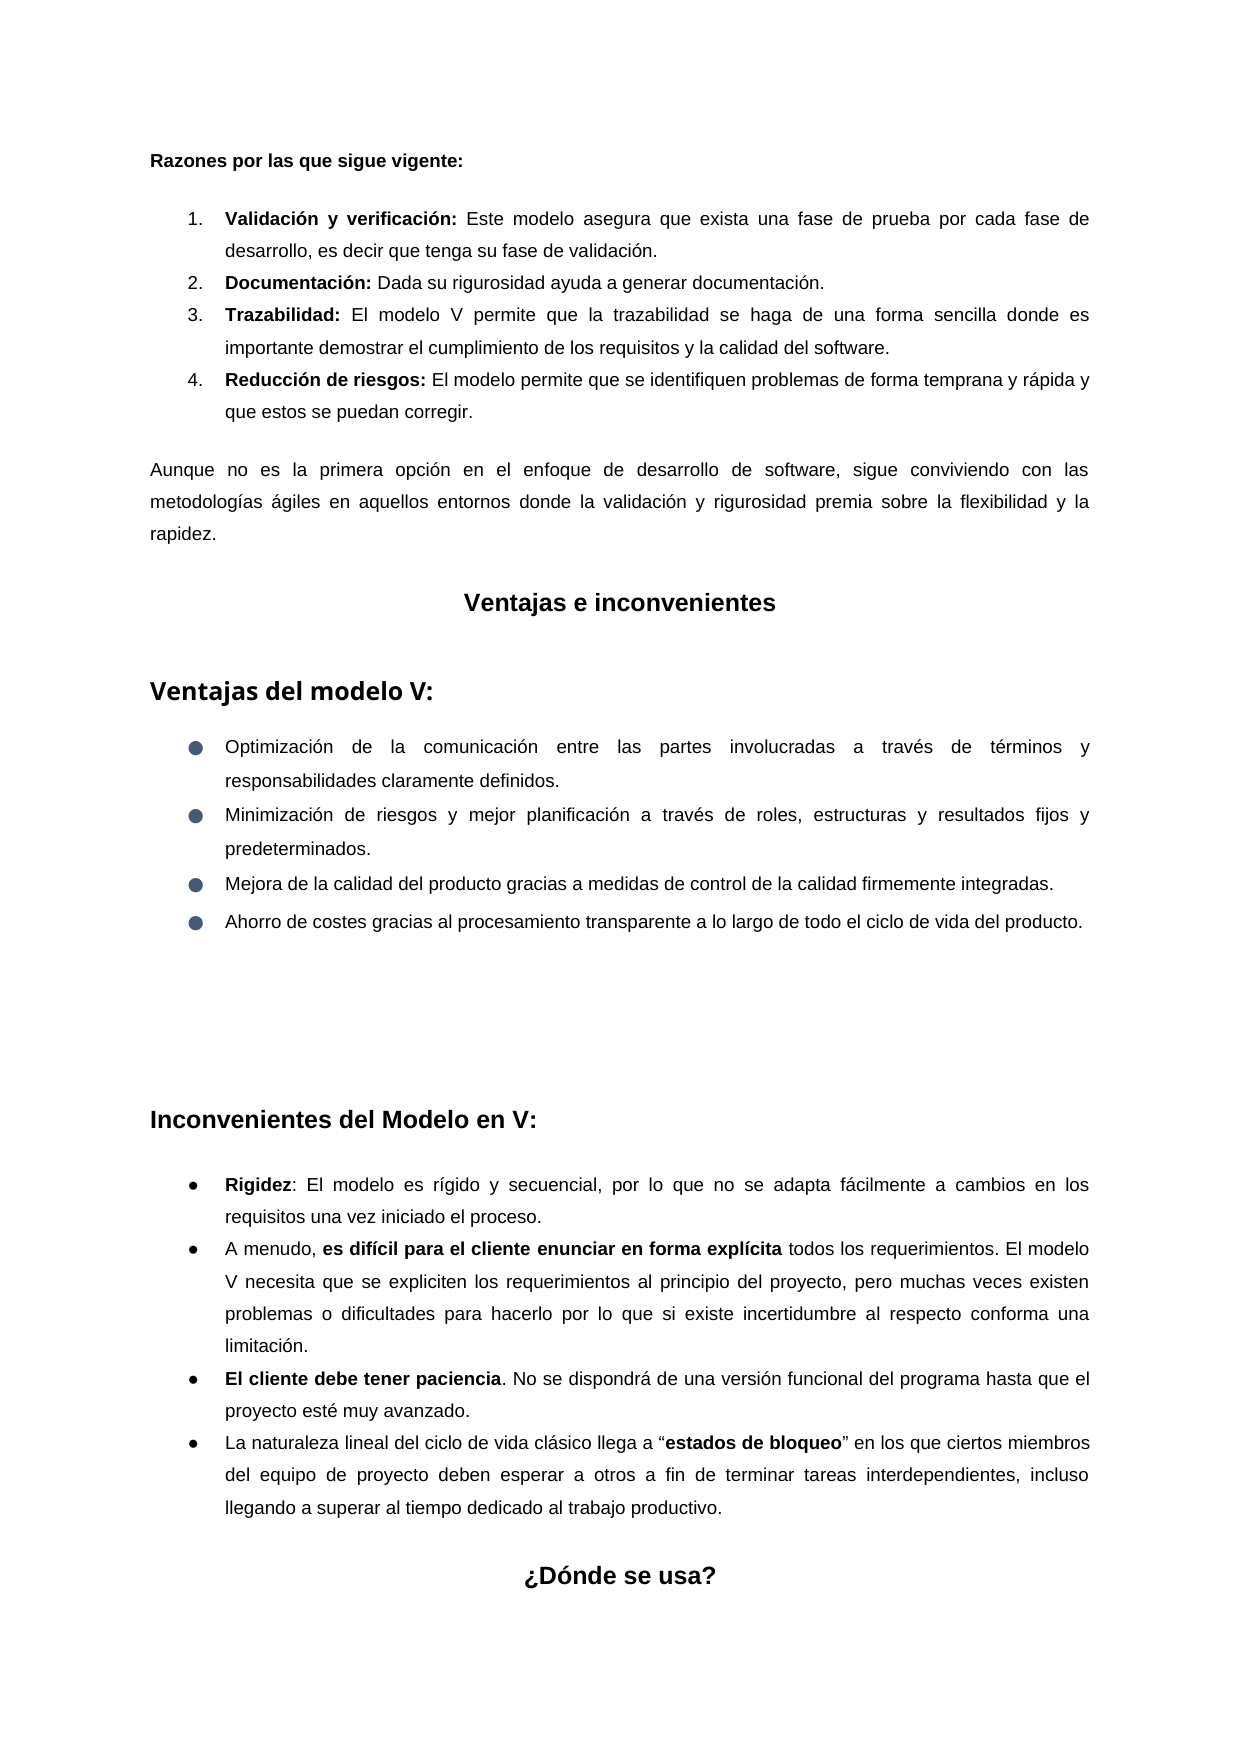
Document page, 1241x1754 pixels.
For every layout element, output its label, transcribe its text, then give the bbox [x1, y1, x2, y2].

list Mejora de la calidad del producto gracias a medidas de control de la calidad firmemente integradas. [187, 870, 1090, 896]
text Ventajas e inconvenientes [150, 587, 1090, 616]
text Razones por las que sigue vigente: [150, 150, 1090, 172]
subtitle Inconvenientes del Modelo en V: [150, 1105, 1090, 1134]
list Minimización de riesgos y mejor planificación a través de roles, estructuras y resultados fijos y predeterminados. [187, 802, 1090, 859]
list A menudo, es difícil para el cliente enunciar en forma explícita todos los requerimientos. El modelo V necesita que se expliciten los requerimientos al principio del proyecto, pero muchas veces existen problemas o dificultades para hacerlo por lo que si existe incertidumbre al respecto conforma una limitación. [187, 1238, 1090, 1357]
list Rigidez: El modelo es rígido y secuencial, por lo que no se adapta fácilmente a cambios en los requisitos una vez iniciado el proceso. [187, 1173, 1090, 1227]
subtitle Ventajas del modelo V: [150, 674, 1090, 708]
list Ahorro de costes gracias al procesamiento transparente a lo largo de todo el ciclo de vida del producto. [187, 908, 1090, 934]
text Aunque no es la primera opción en el enfoque de desarrollo de software, sigue conviviendo con las metodologías ágiles en aquellos entornos donde la validación y rigurosidad premia sobre la flexibilidad y la rapidez. [150, 458, 1090, 544]
list El cliente debe tener paciencia. No se dispondrá de una versión funcional del programa hasta que el proyecto esté muy avanzado. [187, 1367, 1090, 1421]
list Optimización de la comunicación entre las partes involucradas a través de términos y responsabilidades claramente definidos. [187, 733, 1090, 791]
list Reducción de riesgos: El modelo permite que se identifiquen problemas de forma temprana y rápida y que estos se puedan corregir. [187, 369, 1090, 423]
list Documentación: Dada su rigurosidad ayuda a generar documentación. [187, 272, 1090, 293]
text ¿Dónde se usa? [150, 1561, 1090, 1590]
list La naturaleza lineal del ciclo de vida clásico llega a “estados de bloqueo” en los que ciertos miembros del equipo de proyecto deben esperar a otros a fin de terminar tareas interdependientes, incluso llegando a superar al tiempo dedicado al trabajo productivo. [187, 1432, 1090, 1518]
list Validación y verificación: Este modelo asegura que exista una fase de prueba por cada fase de desarrollo, es decir que tenga su fase de validación. [187, 207, 1090, 261]
list Trazabilidad: El modelo V permite que la trazabilidad se haga de una forma sencilla donde es importante demostrar el cumplimiento de los requisitos y la calidad del software. [187, 304, 1090, 358]
